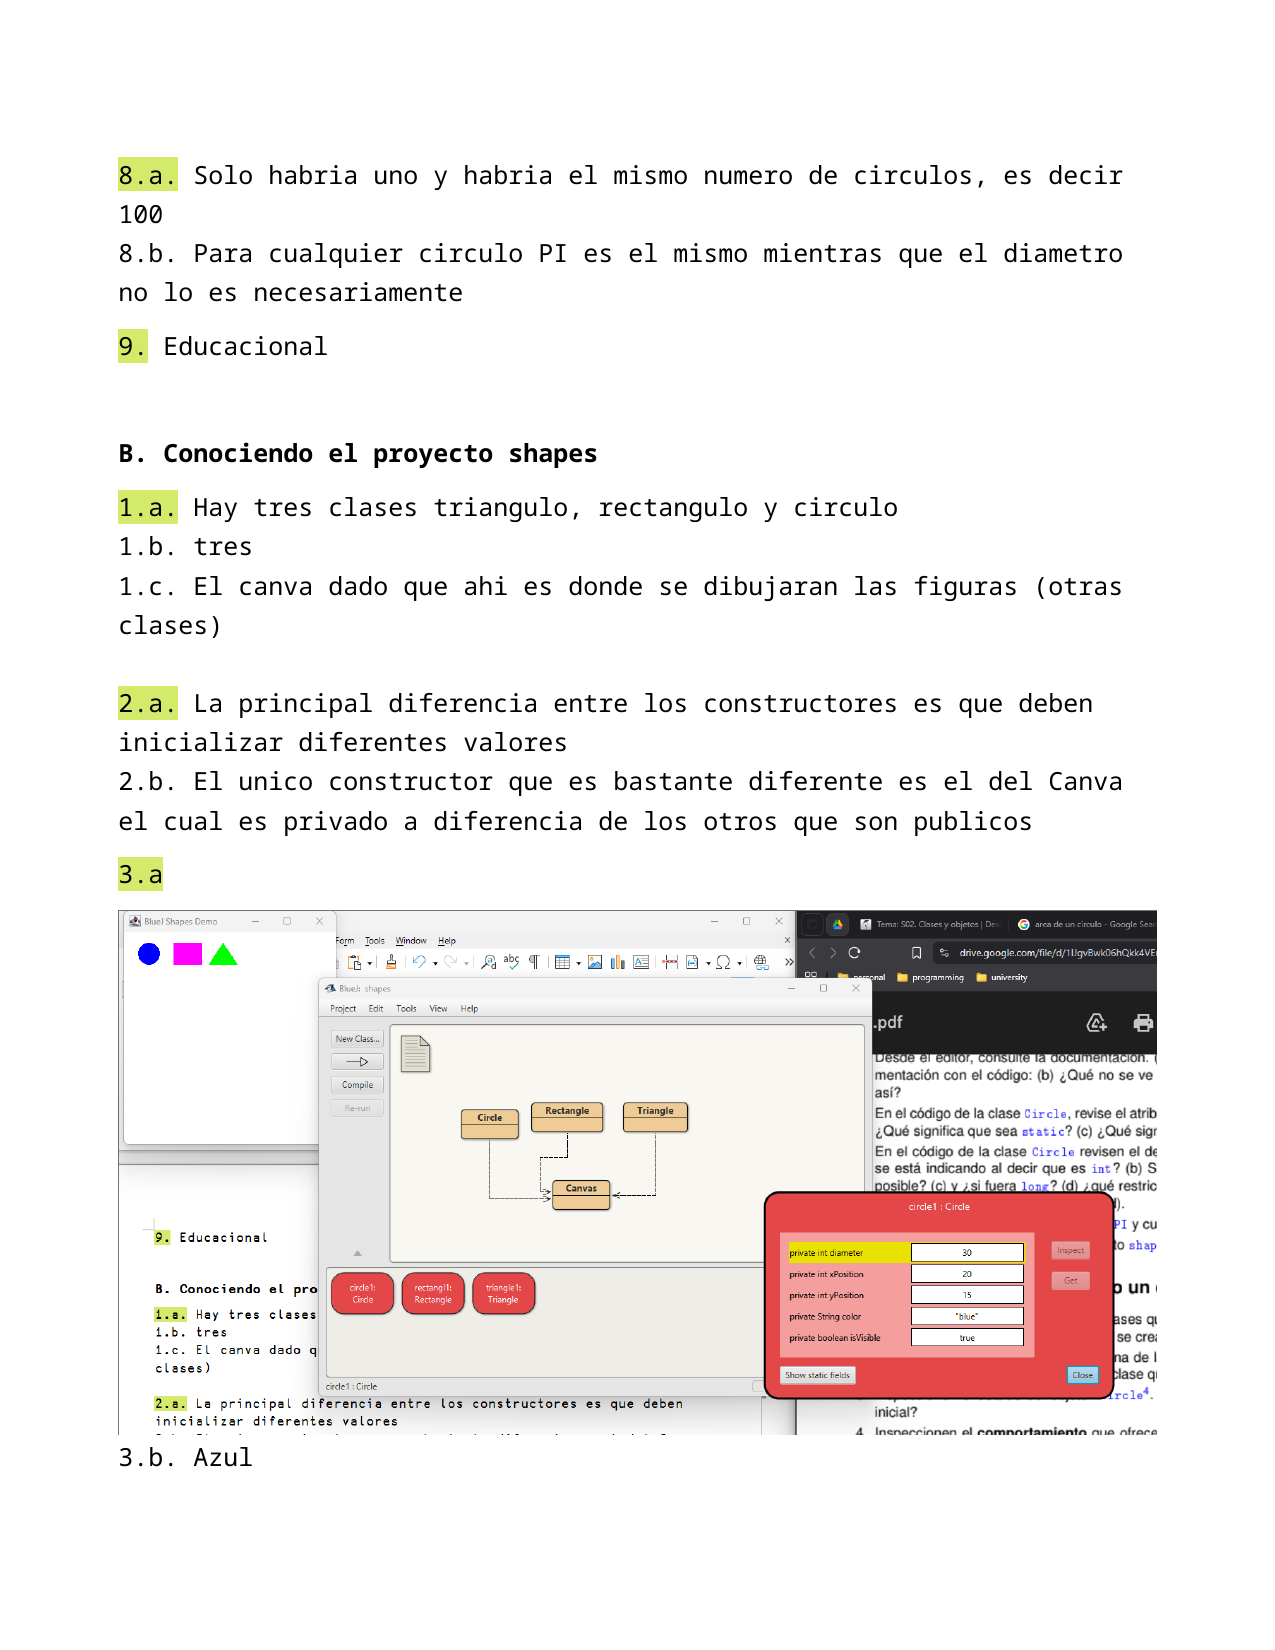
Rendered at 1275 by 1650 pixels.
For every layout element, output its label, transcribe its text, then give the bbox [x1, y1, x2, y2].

text 3.b. Azul [118, 1435, 1157, 1513]
text B. Conociendo el proyecto shapes [118, 436, 1157, 470]
text 1.a. Hay tres clases triangulo, rectangulo y circulo 1.b. tres 1.c. El canva dado que ahi es donde se dibujaran las figuras (otras clases) 2.a. La principal diferencia entre los constructores es que deben inicializar diferentes valores 2.b. El unico constructor que es bastante diferente es el del Canva el cual es privado a diferencia de los otros que son publicos [118, 490, 1157, 837]
picture [118, 910, 1157, 1435]
text 8.a. Solo habria uno y habria el mismo numero de circulos, es decir 100 8.b. Para cualquier circulo PI es el mismo mientras que el diametro no lo es necesariamente [118, 118, 1157, 309]
text 9. Educacional [118, 328, 1157, 363]
text 3.a [118, 857, 1157, 891]
